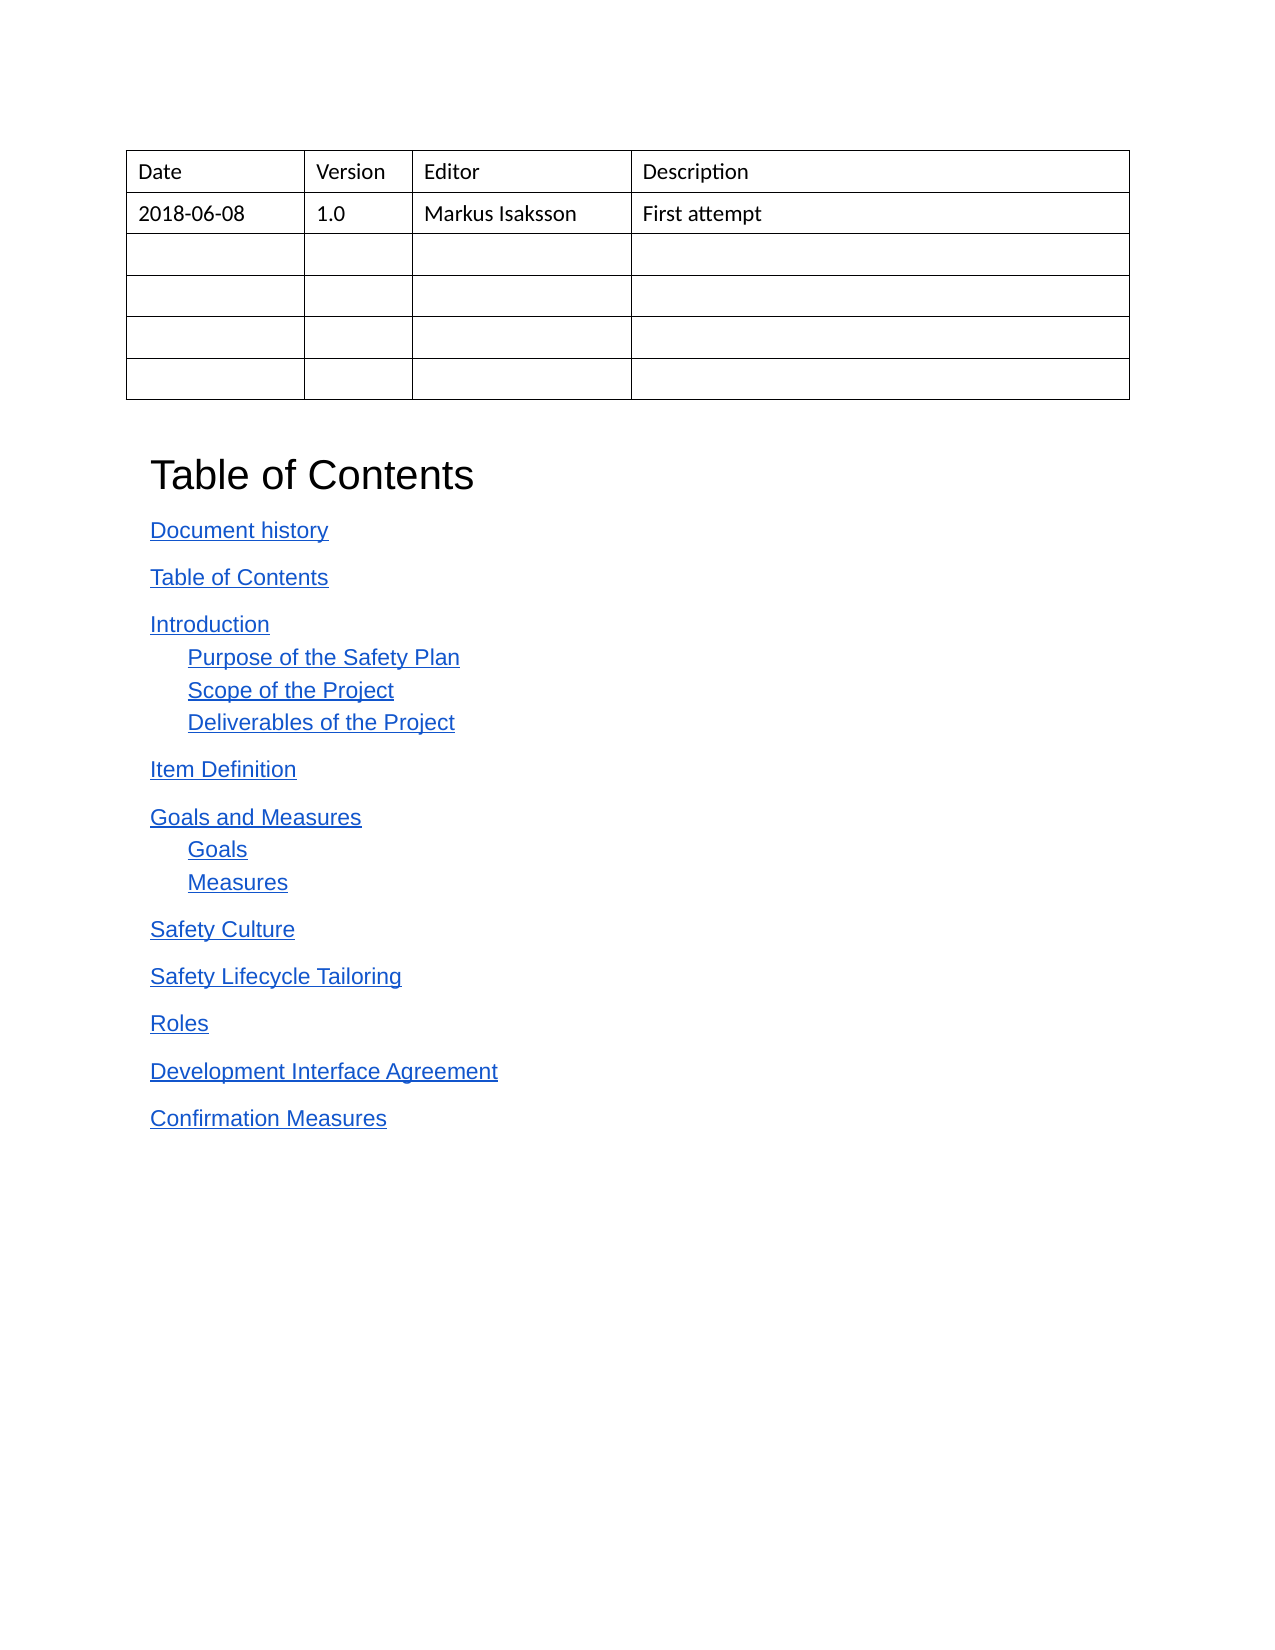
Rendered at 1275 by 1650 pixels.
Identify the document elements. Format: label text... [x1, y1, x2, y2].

text Development Interface Agreement [150, 1058, 1125, 1084]
table_cell [632, 359, 1129, 399]
text Document history [150, 517, 1125, 543]
table_cell [305, 359, 412, 399]
table_cell [632, 317, 1129, 358]
text Scope of the Project [187, 677, 1125, 703]
text Deliverables of the Project [187, 709, 1125, 736]
table_cell First attempt [632, 193, 1129, 233]
table_header Date [127, 151, 304, 192]
subtitle Table of Contents [150, 450, 1125, 498]
text Introduction [150, 611, 1125, 638]
table_cell 1.0 [305, 193, 412, 233]
text Item Definition [150, 756, 1125, 783]
text Goals [187, 836, 1125, 863]
table_cell Markus Isaksson [413, 193, 631, 233]
table_cell [127, 276, 304, 316]
table_cell [413, 276, 631, 316]
text Confirmation Measures [150, 1105, 1125, 1131]
table_cell [413, 359, 631, 399]
table_cell [127, 359, 304, 399]
table_cell 2018-06-08 [127, 193, 304, 233]
table_cell [305, 276, 412, 316]
table_header Version [305, 151, 412, 192]
table_cell [413, 234, 631, 275]
table_cell [127, 234, 304, 275]
text Table of Contents [150, 564, 1125, 591]
text Roles [150, 1010, 1125, 1037]
table_cell [413, 317, 631, 358]
table_cell [305, 317, 412, 358]
text Purpose of the Safety Plan [187, 644, 1125, 670]
text Goals and Measures [150, 804, 1125, 830]
table_cell [632, 276, 1129, 316]
text Measures [187, 869, 1125, 895]
table_header Editor [413, 151, 631, 192]
text Safety Culture [150, 916, 1125, 942]
table_cell [632, 234, 1129, 275]
text Safety Lifecycle Tailoring [150, 963, 1125, 989]
table_cell [127, 317, 304, 358]
table_cell [305, 234, 412, 275]
table_header Description [632, 151, 1129, 192]
